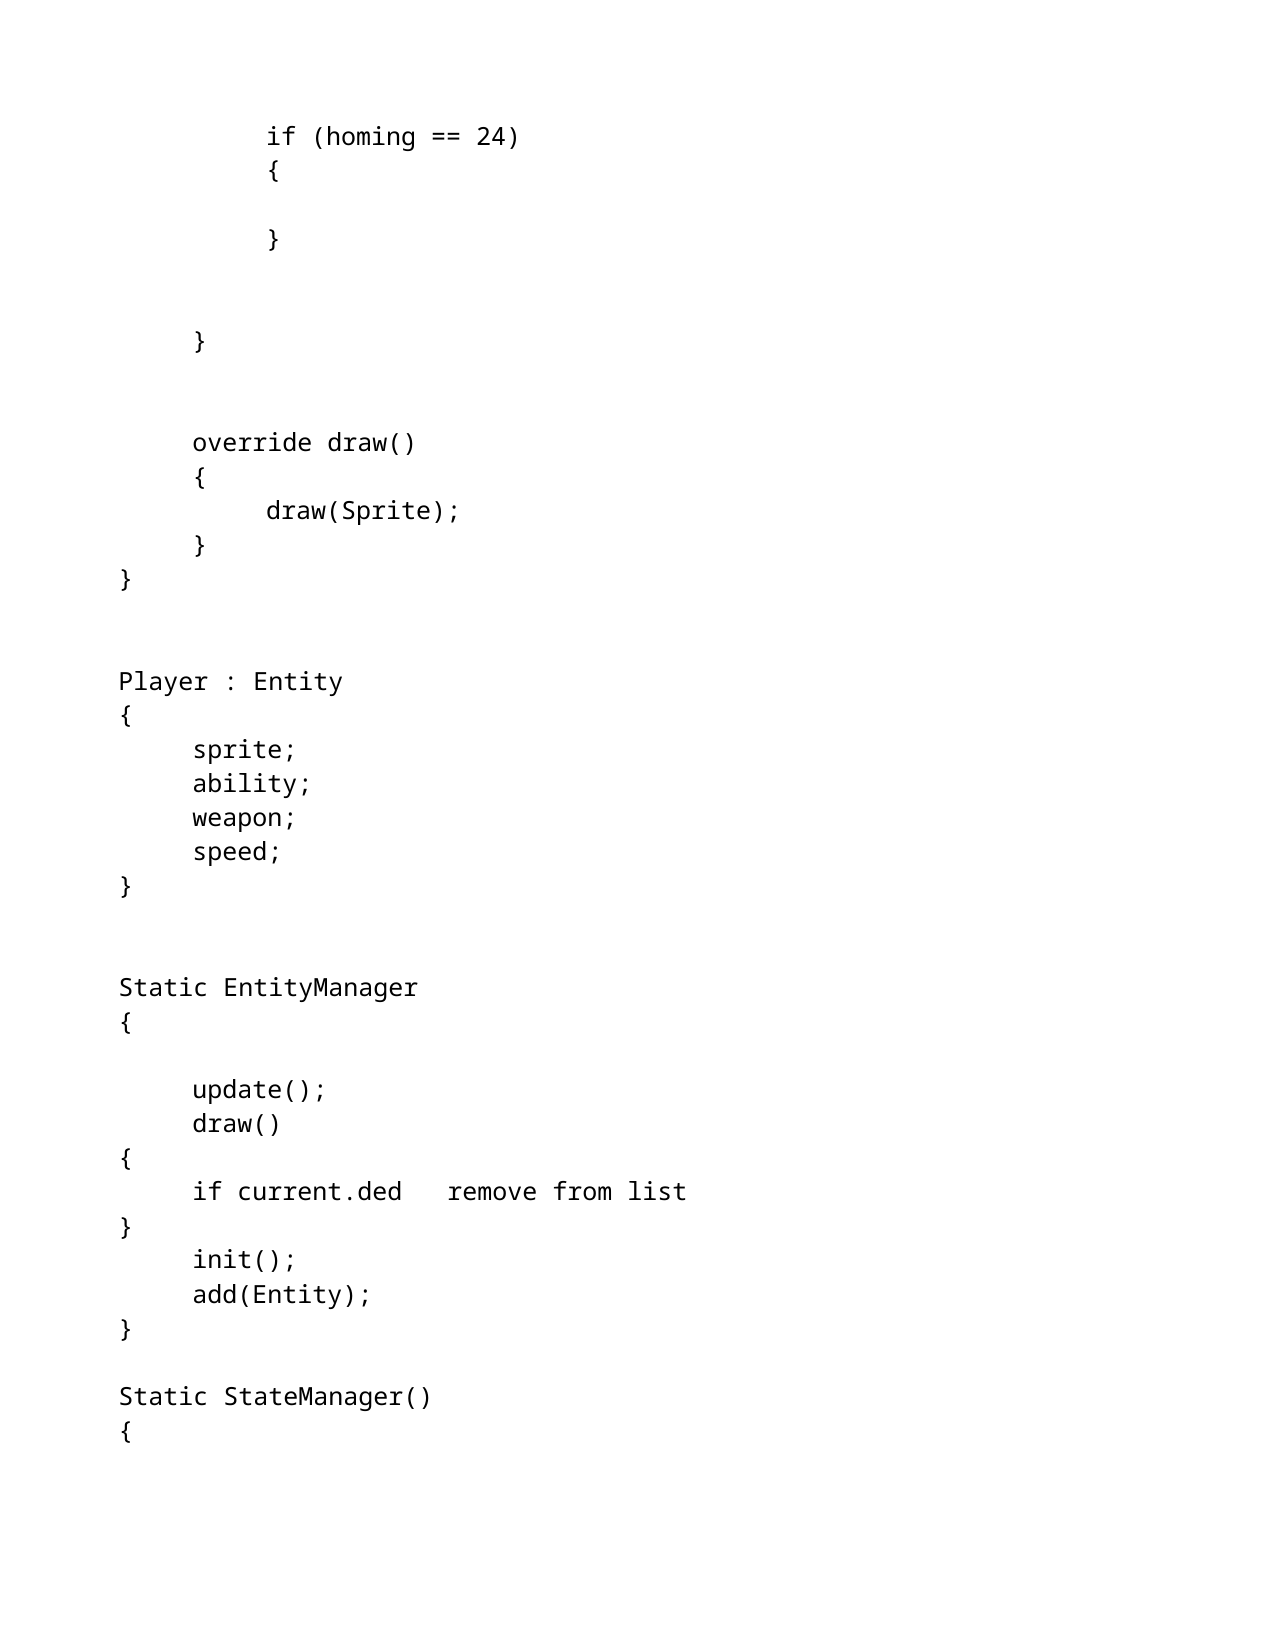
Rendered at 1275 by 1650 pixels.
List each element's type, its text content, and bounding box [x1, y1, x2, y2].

text Static StateManager() [118, 1378, 1157, 1412]
text Player : Entity [118, 663, 1157, 697]
text { [118, 1412, 1157, 1447]
text } [118, 220, 1157, 254]
text if current.ded remove from list [118, 1174, 1157, 1208]
text ability; [118, 765, 1157, 799]
text { [118, 1004, 1157, 1038]
text sprite; [118, 731, 1157, 765]
text draw(Sprite); [118, 493, 1157, 527]
text } [118, 1208, 1157, 1242]
text draw() [118, 1106, 1157, 1140]
text { [118, 697, 1157, 731]
text add(Entity); [118, 1276, 1157, 1310]
text Static EntityManager [118, 970, 1157, 1004]
text override draw() [118, 425, 1157, 459]
text { [118, 152, 1157, 186]
text } [118, 322, 1157, 357]
text } [118, 1310, 1157, 1344]
text } [118, 561, 1157, 595]
text weapon; [118, 799, 1157, 833]
text speed; [118, 833, 1157, 867]
text } [118, 867, 1157, 902]
text if (homing == 24) [118, 118, 1157, 152]
text update(); [118, 1072, 1157, 1106]
text init(); [118, 1242, 1157, 1276]
text { [118, 1140, 1157, 1174]
text } [118, 527, 1157, 561]
text { [118, 459, 1157, 493]
